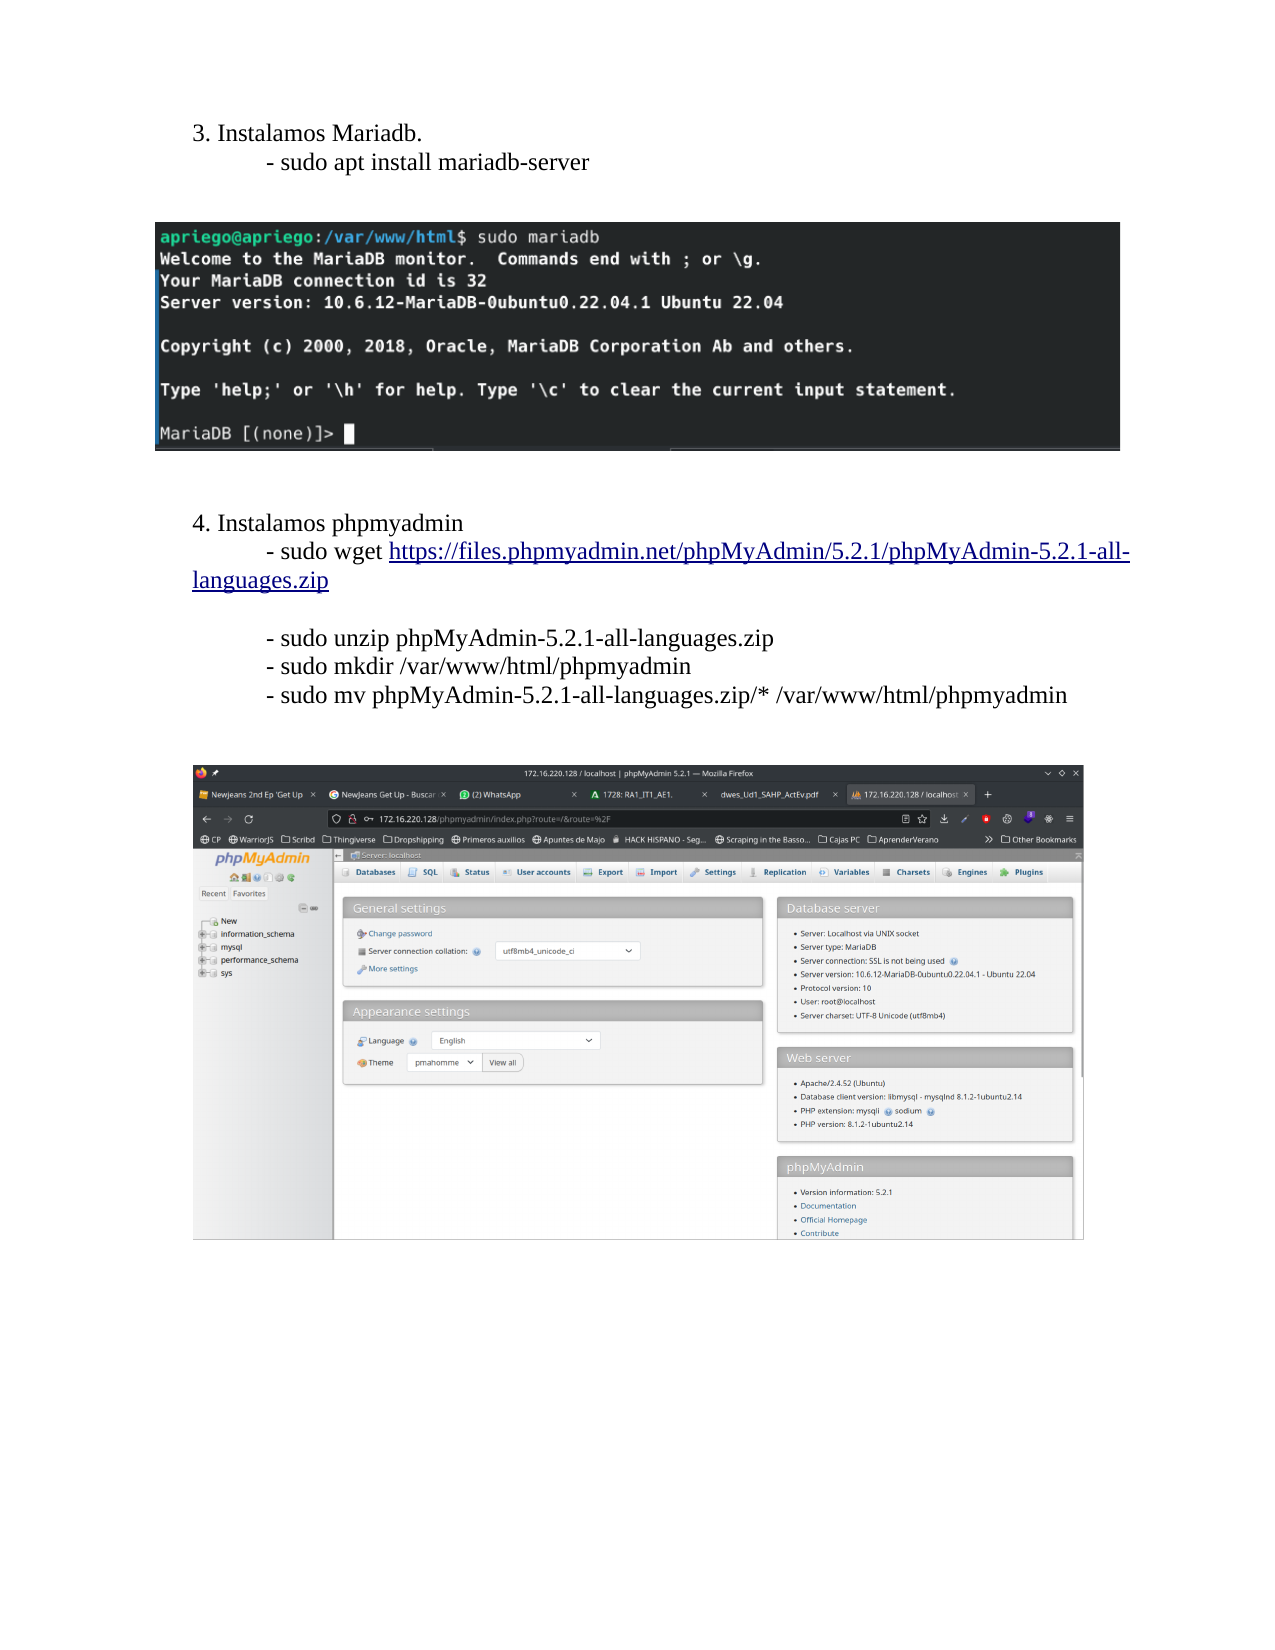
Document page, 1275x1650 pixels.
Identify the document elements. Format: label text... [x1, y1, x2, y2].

picture [155, 734, 1121, 1284]
text 3. Instalamos Mariadb. [192, 118, 1157, 147]
text 4. Instalamos phpmyadmin [192, 508, 1157, 536]
picture [155, 222, 1121, 451]
text - sudo mv phpMyAdmin-5.2.1-all-languages.zip/* /var/www/html/phpmyadmin [192, 680, 1157, 709]
text - sudo wget https://files.phpmyadmin.net/phpMyAdmin/5.2.1/phpMyAdmin-5.2.1-all-languages.zip [192, 536, 1157, 594]
text - sudo apt install mariadb-server [192, 147, 1157, 176]
text - sudo unzip phpMyAdmin-5.2.1-all-languages.zip [192, 623, 1157, 651]
text - sudo mkdir /var/www/html/phpmyadmin [192, 651, 1157, 680]
